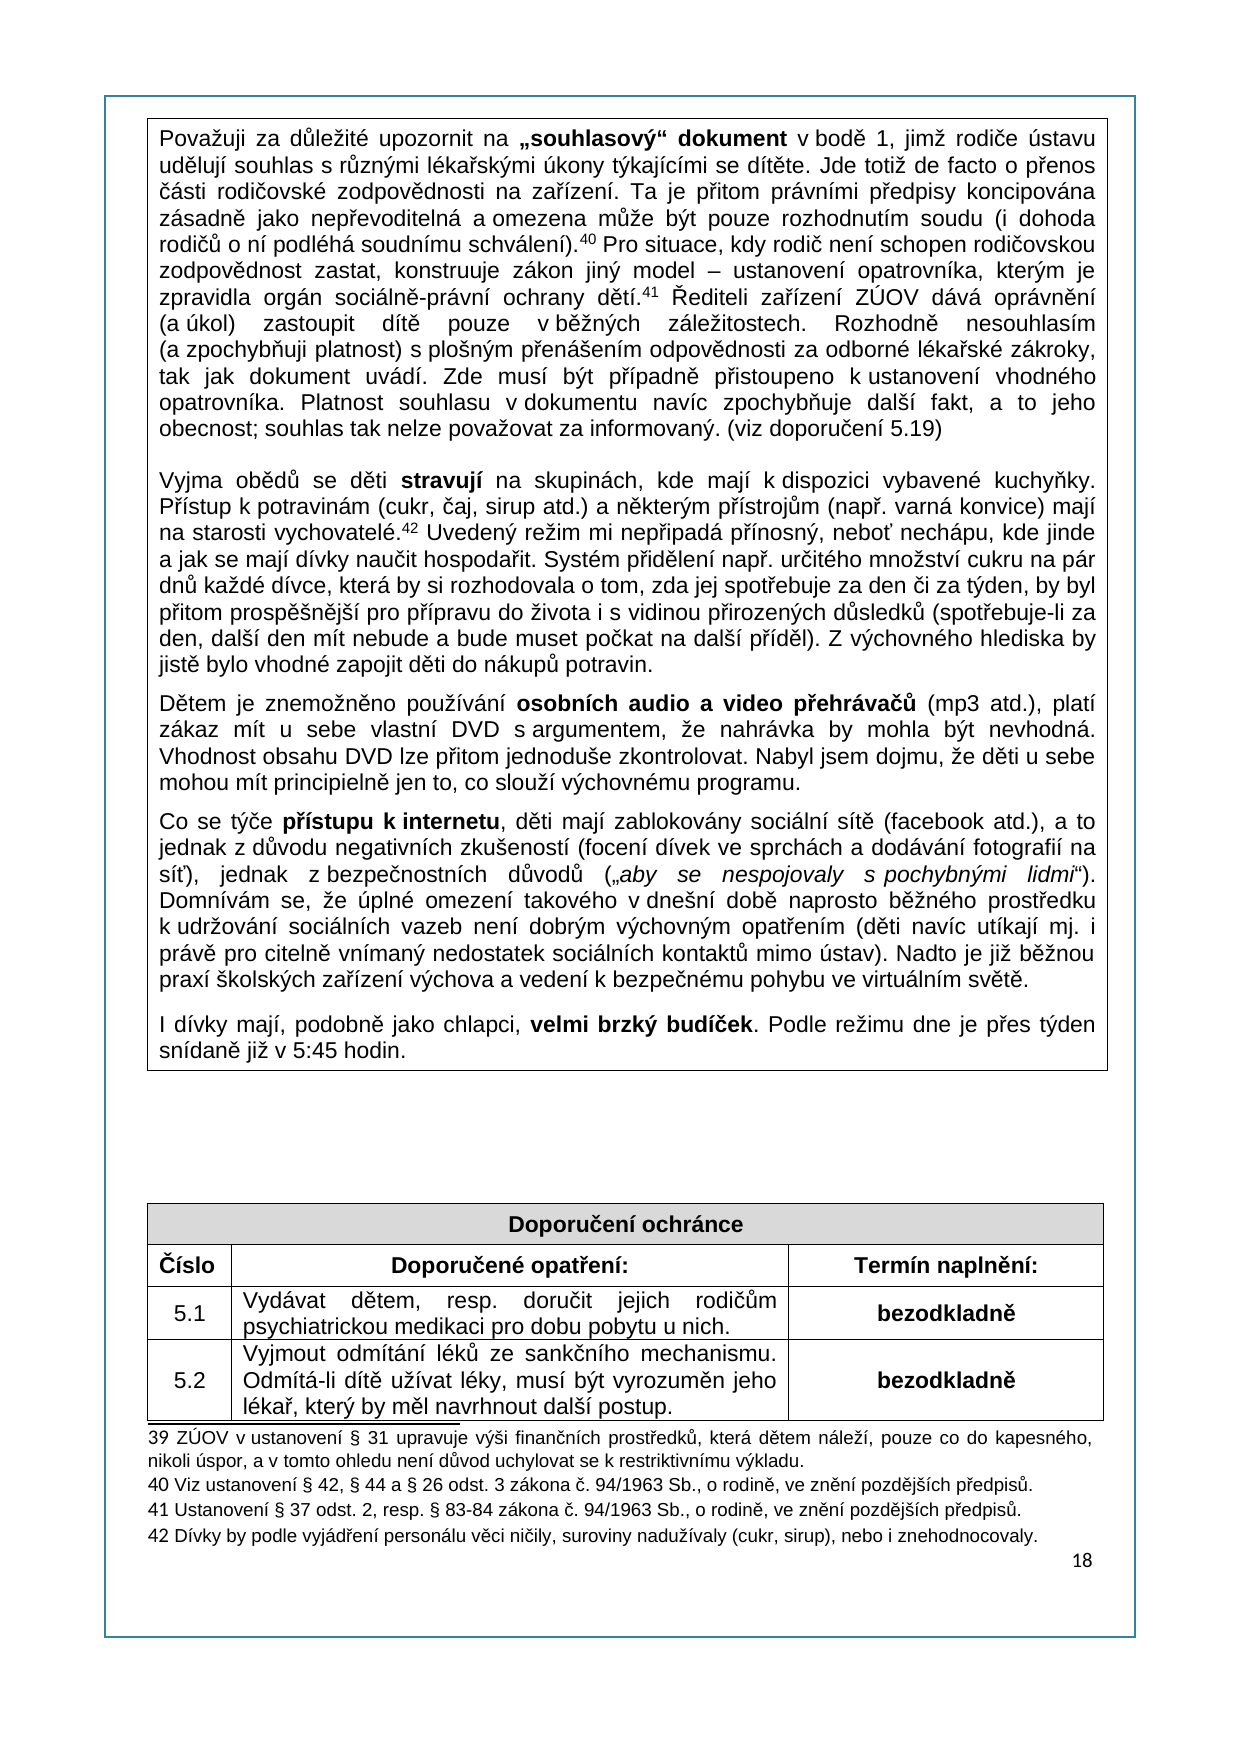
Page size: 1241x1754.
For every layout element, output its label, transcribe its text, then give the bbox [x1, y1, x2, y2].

table_cell 5.1 [148, 1287, 231, 1339]
table_cell Vyjmout odmítání léků ze sankčního mechanismu. Odmítá-li dítě užívat léky, musí být vyrozuměn jeho lékař, který by měl navrhnout další postup. [232, 1340, 788, 1419]
table_cell bezodkladně [789, 1340, 1103, 1419]
table_cell Pedopsychiatrická péče je poskytována 24 dětem, psychiatrickou medikaci užívá 11 z nich. Jeden chlapec byl v době návštěvy hospitalizován v Psychiatrické léčebně Bílá Voda. Vstupní a výstupní vyšetření absolvuje každé dítě, a to i v případech, kdy nemá zaznamenanou žádnou psychiatrickou historii. Dívky užívající psychiatrickou medikaci vypověděly, že na dovolenku nedostanou od ústavu léky, které jim tak musí zajistit rodič. Léky přitom nejsou majetkem ústavu, patří dítěti, a je otázkou, jak si může psychiatrický lék opatřit rodič (nebo např. hostitel v případě hostitelského pobytu), který je mnohdy od ošetřujícího pedopsychiatra vzdálen desítky kilometrů. (viz doporučení 5.1) Děti jsou za odmítání léků trestány negativními body, což není dobré. Mezinárodní závazky totiž počítají s názorem dítěte, jehož váha úměrně roste s věkem a stupněm jeho vyspělosti. Trestání za odmítání léků se v tomto směru nadto střetává s právem odmítnout léčbu, neboť de facto nutí děti užívat psychiatrickou medikaci proti jejich vůli. To je přitom možné u osob s duševním onemocněním pouze v intencích čl. 7 Úmluvy o lidských právech a biomedicíně. Z výchovného hlediska je potom nezbytné ptát se, jakou hodnotu v takto nastaveném systému k léčbě dítě získá, a zda není efektivnější poskytnout mu místo trestu podporu. V každém případě je nezbytné kontaktovat lékaře, jenž by měl navrhnout další postup v práci s dítětem. (viz doporučení 5.2) Motivační systém spočívá v bodovém hodnocení dětí za veškerou denní i noční činnost a projevy v chování. Kritéria pozitivního i negativního bodování nejsou nikde výslovně stanovena, Vnitřní řád určuje pouze základní rámec („za porušení VŘ“). Vždy záleží na vychovatelích, resp. jiných pracovnících s možností dítě hodnotit, co budou považovat v konkrétním případě za porušení Vnitřního řádu. Ačkoli je stěží představitelné vytvoření vyčerpávajících pravidel, systém bez jakéhokoli bližšího vymezení může vzbuzovat pochybnosti o jeho jednotnosti a přiměřenosti (tomu koneckonců svědčí i výpovědi dívek, které cítí jako nespravedlivé, že má každý vychovatel poněkud odlišný metr v hodnocení). (viz doporučení 5.3) Uplatňovaná hodnotící měřítka se zdají ve srovnání s jinými zařízeními přísná a některá děti velmi těžce snáší. Mnohá negativní hodnocení jsou zarážející, působí rozpačitě, nebo jsou přímo zpochybnitelná. Počínaje půjčováním oblečení, kosmetiky, SIM karet či mobilů, přes úplné odmítání jídla, předávání psaníček mezi dívkami a chlapci, „nepovolené ostříhání se“, popř. „drogové“ postihy III. skupiny, a konče nepřijatelným trestáním za mluvení romsky. Nepochopitelně se jeví neudělení bodů za to, že dívka „nevěděla, jak má kreslit pocit, proto nespolupracovala“, nebo negativní hodnocení za „lesbické vztahy s jinou dívkou“, za odmítnutí dívat se na večerní zprávy, či rušnou diskuzi během nich, nebo za to, že si dívka „nevzala pití do školy“. Diskutabilní je rovněž potrestání … za dvouminutový (!) pozdní návrat z vycházky (dne 20. 5.) sníženým kapesným, nebo negativní bodování …, protože si „na plavání nevzala plavky“ (domnívám se, že buď plavky zapomněla – potom nechápu smysl trestu vůbec, nebo to udělala schválně, protože se jí nechtělo jít plavat – potom je k zamyšlení, zda dívky nutit do činností, které by měly být založeny spíše na dobrovolnosti). V přidělování pozitivních/negativních bodů by měla být zachována jistá míra racionality, adekvátnosti a proporcionality, což dle mého názoru není možné vidět v trestu dívky, která je nucena žít ve striktně hlídaném dívčím kolektivu, za lesbické vztahy, ani v trestech dívek za hovory o drogách, které často bývají jednou z hlavních příčin umístění do ústavu, popř. v trestu za to, že dospívající neumí nakreslit pocit (jenž si s velkou pravděpodobností není schopná ani uvědomit, natož s ním dále pracovat). Rovněž nelze připustit ulehčování si práce pedagogického personálu, což právě cítím z některých zmíněných hodnocení. (viz doporučení 5.4) Vyvstalo též podezření, že děti jsou v některých případech trestány hromadně bez řádně zjištěných okolností. Např. na II. skupině bylo zjištěno, že některá dívka vyhodila ponožky do koše, či rozlila čaj na sedačku, vychovatelé potom dívkám odebírali body bez toho, aniž by si byli jistí, kdo je za to zodpovědný; na II. skupině byl udělen hromadný zákaz krátké samostatné vycházky (KSV) celé skupině, čemuž byl pracovník Kanceláře přítomen. Pokyn k útěkům vyvěšený na nástěnkách dává vychovatelům vodítko, že za útěk z KSV či kouření v budově má být skupina 4x bez této formy vycházky. (viz doporučení 5.5) Dobré je, že si vychovatelé (alespoň někteří z dotázaných) uvědomují reálné limity v chování dětí. Vulgarity tak např. trestají v případech, kdy jsou použity vůči druhým a ve větší míře, nikoli automaticky po jejich vyslovení. Shrnuto, motivační systém je koncipován jako absolutní dohled nad činností a projevy dětí. Je otázkou, nakolik nastavený režim podporuje aktivitu dětí, resp. nepodporuje-li pouze jejich pasivitu. Děti jsou totiž striktním uplatňováním režimu trvale formovány, nerozhodují se, nepřemýšlí, pouze pasivně přijímají rozhodnutí jiných. Nepopírám, že je v zařízení pevnější režim nezbytný, nicméně vyvolává ve mě uvedené myšlenky. Útěk pro dítě podle slov dětí i personálu znamená tři týdny bez dovolenky, 14 dnů bez jakýchkoli vycházek mimo areál, a též 14 dnů bez KSV (pokyn k opatřením ve výchově visící na nástěnce II. skupiny však udával pouze 7 dnů bez KSV). Uvedené budí dojem, že dítě po útěku min. 14, resp. 7 dnů vůbec nevyjde z budovy, a to ani v rámci krátké samostatné vycházky po areálu ústavu. To nelze nesrovnat s odsouzeným, který i v případě nejzávažnějších přestupků proti vězeňským pravidlům, umístěný na uzavřené oddělení k výkonu kázeňského trestu samovazby, má nárok na hodinovou vycházku denně. Dobré naopak je, že po každém útěku je s dítětem veden pohovor, a to vedoucím vychovatelem, etopedkou, příp. ředitelkou ústavu. (viz doporučení 5.6) Děti po příchodu z útěku čekají na zdravotní izolaci, není-li možné ihned po příchodu provést zdravotní prohlídku. Pokud se dítě vrací v pátek, je v izolaci nuceno čekat až do pondělí. Ve spisu …. bylo nalezeno, že byla trestána za porušení 4denní izolace, která byla nařízena kvůli jejímu „nachlazení“. Uvedené případy ilustrují poněkud zbytečně dlouhé držení dítěte o samotě, i když zejména po útěku jde o umístění legitimní. V případech vícedenního umístění do izolace by měl ústav zajistit dítěti alespoň dostatečný program. Takové dítě by rovněž mělo být v intenzivnějším kontaktu s personálem. (viz doporučení 5.7) Děti mohou 1x za dva týdny telefonovat z pevné linky na účet ústavu. Pro telefonování ze služebního telefonu platí limit tří minut, během čehož si děti, dle svých slov, nestihnout domluvit např. dovolenku. V zásadě jsem toho názoru, že by příchozí hovory, které ústav nic nestojí, neměly být omezeny vůbec. Resp. vychovatelé by měli mít právo délku hovoru ovlivnit, tzn. vést ho ke konci, pokud vidí, že na telefon čekají další děti, popř. se blíží nějaká činnost či aktivita. (viz doporučení 5.8) K používání mobilních telefonů dětmi dávají písemný souhlas rodiče, a to z důvodu, že je ústavem považován za cennou věc. V minulosti se stalo pouze v jednom případě, a to kvůli domlouvání útěku přes mobil, že rodič souhlas odmítl poskytnout. Pokud by se však situace opakovala a rodič, ať již z jakéhokoli důvodu, souhlas s používáním mobilu neposkytl, nemá ústav právní podklad pro to dítěti mobil znepřístupnit, resp. pouhé neposkytnutí písemného souhlasu není v tomto případě relevantní k tomu, zda dítěti mobil nechat, či nikoli. K odebrání mobilního telefonu by muselo v konkrétním případě přistoupit konkrétní podezření z domlouvání útěku, či např. páchání trestné činnosti. Tyto okolnosti by však mohly vést pouze k odebrání mobilu dítěti na nějaký čas, nikoli natrvalo. Zmíněný argument cennosti nelze bez dalšího akceptovat. Dětem by především měl být poskytnut uzamykatelný prostor (viz doporučení 3.2) a musí jim být dána možnost rozhodnutí používat mobilní telefon na vlastní nebezpečí (mj. se zde otevírá prostor pro výchovné působení na děti). (viz doporučení 5.9) Personál respektuje návštěvy jiných osob než odpovědných za výchovu či blízkých, nicméně omezuje toto právo dítěte tím, že návštěva musí přijít s rodiči navštíveného dítěte. V jednom případě byla vyslechnuta stížnost, kdy do zařízení za dívkou přišli rodiče i s jejím kamarádem, který však nebyl vpuštěn. Ústav má k uvedenému pádné důvody, na druhou stranu je nutné respektovat ZÚOV, který právo na kontakt s tzv. třetími osobami omezuje, vyjma toho, že o návštěvě musí být vyrozuměni vychovatelé, pouze uložením omezujícího opatření ve výchově, resp. nevhodným chováním návštěvníků (ustanovení § 20 odst. 1 písm. o/, resp. ustanovení § 23 odst. 1 písm. e/). Právo na kontakt s třetí osobou je omezitelné pouze po předchozí negativní zkušenosti, tedy individuálním vyhodnocení, nikoli plošně pro všechny děti a všechny návštěvníky. Jedna dívka si posteskla, že nebyla puštěna s otcem během jeho návštěvy mimo ústav do Žulové. (viz doporučení 5.10) Ohledně dovolenek personál vypověděl, že nejsou udělovány ve smyslu korektoru chování (jako trest), resp. že se ruší pouze pro nemoc dítěte, nebo pokud dítě odmítne na dovolenku jet. Výpovědi dětí i zjištění z dokumentace tomu však poněkud odporují. Již náznakem je posunutí nástupu dovolenky na sobotu v případě hůře hodnocených dívek (dívky vypovídaly, že dovolenka přímo závisí na hodnocení), nebo již zmíněná výpověď chlapce z výchovně léčebného oddělení („více se tady musí makat na dovolenku“). Znemožnění dovolenky jako zjevný trest lze vidět u útěkářů (následkem útěku je 3týdenní dovolenkový půst), evidentní potrestání v minulosti lze vysledovat u dívky …, nebo ….. Upozorňuji, že využívat dovolenky k ovlivnění chování dětí nepovažuji za nejšťastnější. Vede mě k tomu jednak obecný nezájem rodičů o děti (tak proč již tak malý zájem ještě více zužovat), jednak i charakter právní úpravy. Ústavně zakotvené právo na rodinný život ZÚOV sice jistým způsobem limituje tím, že umožňuje řediteli zařízení zvážit, zda dítěti pobyt mimo zařízení umožní (ustanovení § 23 odst. 1 písm. a/), nicméně domnívám se, že ustanovení nemůže být vykládáno tak, že bude dovolenka povolována v rámci trestního, resp. odměňovacího systému. V takovém případě by totiž zákonodárce takovou možnost upravil nikoli v části týkající se práv a povinností ředitele zařízení, ale v rámci opatření ve výchově (ustanovení § 21 ZÚOV). Účelem práva ředitele dovolenku nepovolit tedy zjevně nemá být korekce chování dítěte. V neposlední řadě mnohá praxe jiných zařízení (např. odd. v Polance nad Odrou, či VÚ Jindřichův Hradec) svědčí mému závěru; tamější ředitelé pobyty dětí u rodičů neomezují. Na druhou stranu oceňuji, že chlapci za nekouření obdrží jako bonus den dovolené navíc (do ústavu se vrací v pondělí místo v neděli). (viz doporučení 5.11) Děti po přijetí do ústavu obdrží propustkovou knížku, jejíž zápisy vysvětlují, že dítě na vycházce mimo ústav či na dovolence není na útěku, ale že pobyt mimo VÚ je „legální“. Dítě si po příjezdu na místo dovolenky musí nechat potvrdit zápis do knížky u Policie ČR v místě pobytu, neudělá-li to, obdrží po příjezdu zpět do ústavu minusové body. Přenášet na děti povinnost označovat propustkovou knížku, a především trestání za její nesplnění, jde bez pochyb nad rámec zákona. To lze rovněž vidět, i s ohledem na již tak absurdně nízké kapesné, v povinnosti dítěte uhradit určitou finanční částku v případě ztráty propustkové knížky, resp. za vydání nové. Nehodnotím možnou pedagogickou užitečnost takového opatření, i když ji momentálně nejsem schopen zahlédnout, každopádně z hlediska práva jde o exces z povinností uložených ustanovením § 20 odst. 2, resp. 3 ZÚOV. (viz doporučení 5.12) Samostatné vycházky jsou dětem umožňovány, a to zásadně ve všech skupinách, nicméně dle výpovědí dětí i personálu je systém nastaven velmi přísně (zákaz vycházek patří v ústavu mezi oblíbené tresty, přitom i podle personálu děti neustálým uzavřením na skupinách poměrně trpí a setrvávají mnohdy zbytečně ve zvýšeném psychickém napětí). V jednom případě (….) bylo zjištěno, že dívce nebyla z důvodu ztráty propustkové knížky (viz výše) umožněna vycházka. V případě společných vycházek potom považuji za nepřijatelné organizační (personální) překážky, které na III. skupině v některých případech způsobí, že dívky nejdou ven vůbec. (viz doporučení 5.13) Co se týče používání vlastního oblečení, chlapcům je v 0. etapě vše, vyjma spodního prádla, odebráno. Ústavní oblečení nosí dívky na společné vycházky (znesnadňuje to útěky), noční ústavní oblečení platí pro všechny. Dětem erární oblečení, které nepůsobí nijak nedůstojně, v zásadě nevadí, jsem však toho názoru, že ponechání vlastního oblečení, jež je mj. i vyjádřením osobnosti, je v dnešní praxi ústavních zařízení již přirozeným standardem. (viz doporučení 5.14) Jak již bylo uvedeno v úvodu, koedukace zařízení je formální, neboť v rámci ústavu nemají dívky a chlapci naprosto nic společného. Když už se chlapci s dívkami potkají náhodně při přecházení v rámci areálu ústavu, platí zákaz mluvení. Psaní dopisů je trestáno. Tento extrémní přístup ke kontaktům chlapců a dívek vnímám nejen já, ale i dotázané dívky, velmi negativně. Důsledky lze pozorovat i v maličkostech: dívky se smíchem vypovídají, že kdyby se s chlapci potkávali, „tak se to zvrhne“, když kolem dívčího bloku prochází chlapci na KSV, dívky s velkou zvědavostí, a to i během neukončené komunity s psycholožkou, přechází k oknům atd. Děti nemají možnost vzájemného kontaktu, což vede mj. i k tomu, že nejsou schopni vytvořit si jiné vazby na druhé pohlaví, než jen sexuální. Ačkoli podle odbornic není smíšenost, alespoň v takové formě, která se v Žulové dříve vyskytovala, vhodná, společné skupinové akce jsou však velmi žádoucí. V neposlední řadě bylo zjištěno, že mj. i kvůli nedostatku kontaktu s opačným pohlavím dívky ze zařízení utíkají. Nutno dodat, že v jiných zařízeních s dobrou praxí bývá smíšenost vnímána jako výzva, nikoli a priori jako problém. (viz doporučení 5.15) Dívkám je velmi intenzivně vštěpován smysl pro pořádek (např. každý večer se vytírají podlahy, v sobotu je generální úklid). Za nedokonalý úklid jsou dívky trestány mínus body (nevynesený koš, zmuchlaná deka na posteli), podle výpovědí mnohdy za drobné detaily. Kvůli úklidu bývají i odvolány od jídla. Skupiny byly sterilně uklizené, působily až nepřirozeně vzhledem k faktu, že v nich bydlí dospívající děti (to vnímali i někteří pracovníci). Upozorňuji na to, že ačkoli v principu souhlasím s výchovným působením na děti v oblasti udržování pořádku, forma zjištěná v Žulové mi však přijde již na hraně toho, co lze po dětech vyžadovat. Je dobré si uvědomit, že dívky přicházejí z různých domácích prostředí, s různými úrovněmi úklidových, resp. hygienických rodinných návyků. Požadovat po dítěti, které doma žilo ve zcela opačných extrémních podmínkách, standard nastavený v Žulové, a ještě jej za jeho nedodržení trestat, považuji za sporné. (viz doporučení 5.16) Děti se musí každý den dívat na večerní televizní zprávy. Tato povinnost je pedagogicky odůvodněna nezbytností jistého obecného společenského přehledu, a odmítne-li dítě zprávy sledovat (popř. v průběhu jejich sledování významněji vyrušuje), je negativně hodnoceno mínus body. Chce-li ústav z dětí vytvořit osoby vybavené pro společnost významnými informacemi, měl by tak rozhodně činit prostřednictvím pozitivní motivace. Trestání za odmítnutí sledovat televizní zprávy jde již významně nad rámec povinností dětí daných ustanovením § 20 odst. 2, resp. 3 ZÚOV. (viz doporučení 5.17) Dítě smí měsíčně disponovat pouze částkou odpovídající kapesnému (str. 13 písm. d/ VŘ). Ostatní peníze (získané brigádou, od rodičů apod.) se dětem ukládají a uvolňují na schválené účely (zaplacení cesty domů, zvláštní věci). To dětem vadí, stran peněz z brigád je to pro ně demotivující. Nemám nic proti tomu, aby se z peněz jdoucích nad rámec kapesného umořovaly pohledávky dětí, aby dítě mělo vždy naspořenu určitou částku pro mimořádné události (výlety, kino, útěk atd.), nebo aby se s dětmi účel vynakládaných finančních prostředků pedagogicky konzultoval. Nicméně nesouhlasím s kategorickým nastavením, kdy děti mají k volnému uvážení částku maximálně ve výši kapesného. Právní předpisy v tomto ohledu děti nijak neomezují, není proto důvod tak činit vnitřními předpisy ústavu. Nadto si nejsem schopen představit vhodnější situaci pro výchovu k hospodaření s vlastními penězi, než právě u dětí, které nějaké mají. (viz doporučení 5.18) Považuji za důležité upozornit na „souhlasový“ dokument v bodě 1, jimž rodiče ústavu udělují souhlas s různými lékařskými úkony týkajícími se dítěte. Jde totiž de facto o přenos části rodičovské zodpovědnosti na zařízení. Ta je přitom právními předpisy koncipována zásadně jako nepřevoditelná a omezena může být pouze rozhodnutím soudu (i dohoda rodičů o ní podléhá soudnímu schválení). Pro situace, kdy rodič není schopen rodičovskou zodpovědnost zastat, konstruuje zákon jiný model – ustanovení opatrovníka, kterým je zpravidla orgán sociálně-právní ochrany dětí. Řediteli zařízení ZÚOV dává oprávnění (a úkol) zastoupit dítě pouze v běžných záležitostech. Rozhodně nesouhlasím (a zpochybňuji platnost) s plošným přenášením odpovědnosti za odborné lékařské zákroky, tak jak dokument uvádí. Zde musí být případně přistoupeno k ustanovení vhodného opatrovníka. Platnost souhlasu v dokumentu navíc zpochybňuje další fakt, a to jeho obecnost; souhlas tak nelze považovat za informovaný. (viz doporučení 5.19) Vyjma obědů se děti stravují na skupinách, kde mají k dispozici vybavené kuchyňky. Přístup k potravinám (cukr, čaj, sirup atd.) a některým přístrojům (např. varná konvice) mají na starosti vychovatelé. Uvedený režim mi nepřipadá přínosný, neboť nechápu, kde jinde a jak se mají dívky naučit hospodařit. Systém přidělení např. určitého množství cukru na pár dnů každé dívce, která by si rozhodovala o tom, zda jej spotřebuje za den či za týden, by byl přitom prospěšnější pro přípravu do života i s vidinou přirozených důsledků (spotřebuje-li za den, další den mít nebude a bude muset počkat na další příděl). Z výchovného hlediska by jistě bylo vhodné zapojit děti do nákupů potravin. Dětem je znemožněno používání osobních audio a video přehrávačů (mp3 atd.), platí zákaz mít u sebe vlastní DVD s argumentem, že nahrávka by mohla být nevhodná. Vhodnost obsahu DVD lze přitom jednoduše zkontrolovat. Nabyl jsem dojmu, že děti u sebe mohou mít principielně jen to, co slouží výchovnému programu. Co se týče přístupu k internetu, děti mají zablokovány sociální sítě (facebook atd.), a to jednak z důvodu negativních zkušeností (focení dívek ve sprchách a dodávání fotografií na síť), jednak z bezpečnostních důvodů („aby se nespojovaly s pochybnými lidmi“). Domnívám se, že úplné omezení takového v dnešní době naprosto běžného prostředku k udržování sociálních vazeb není dobrým výchovným opatřením (děti navíc utíkají mj. i právě pro citelně vnímaný nedostatek sociálních kontaktů mimo ústav). Nadto je již běžnou praxí školských zařízení výchova a vedení k bezpečnému pohybu ve virtuálním světě. I dívky mají, podobně jako chlapci, velmi brzký budíček. Podle režimu dne je přes týden snídaně již v 5:45 hodin. [148, 119, 1107, 1070]
table_cell Termín naplnění: [789, 1245, 1103, 1286]
table_cell Doporučené opatření: [232, 1245, 788, 1286]
table_header Doporučení ochránce [148, 1204, 1103, 1244]
table_cell Číslo [148, 1245, 231, 1286]
table_cell Vydávat dětem, resp. doručit jejich rodičům psychiatrickou medikaci pro dobu pobytu u nich. [232, 1287, 788, 1339]
table_cell 5.2 [148, 1340, 231, 1419]
table_cell bezodkladně [789, 1287, 1103, 1339]
